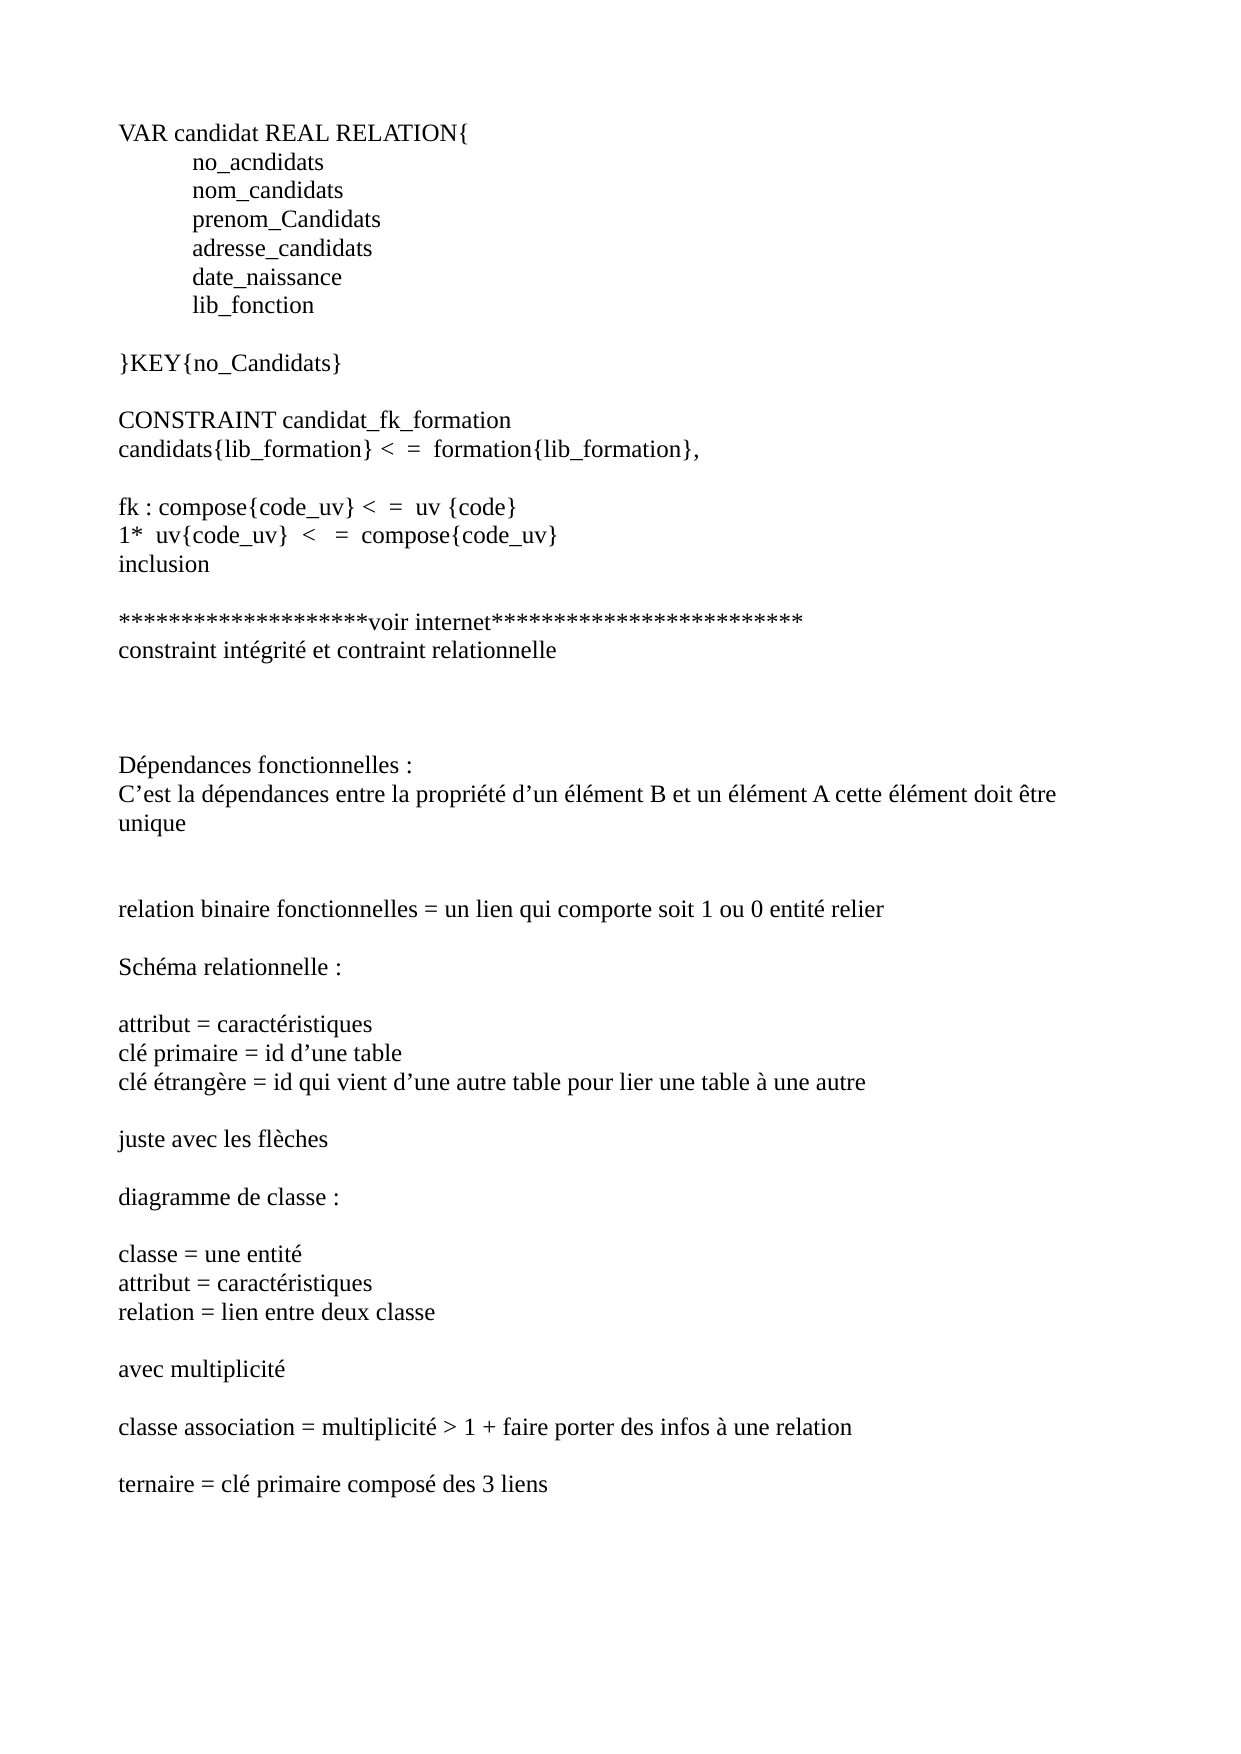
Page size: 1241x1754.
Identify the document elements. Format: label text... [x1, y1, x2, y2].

text prenom_Candidats [118, 204, 1122, 233]
text juste avec les flèches [118, 1124, 1122, 1153]
text relation binaire fonctionnelles = un lien qui comporte soit 1 ou 0 entité relier [118, 894, 1122, 923]
text inclusion [118, 549, 1122, 578]
text relation = lien entre deux classe [118, 1297, 1122, 1326]
text Dépendances fonctionnelles : [118, 751, 1122, 779]
text CONSTRAINT candidat_fk_formation [118, 406, 1122, 434]
text VAR candidat REAL RELATION{ [118, 118, 1122, 147]
text fk : compose{code_uv} < = uv {code} [118, 492, 1122, 521]
text clé étrangère = id qui vient d’une autre table pour lier une table à une autre [118, 1067, 1122, 1096]
text Schéma relationnelle : [118, 952, 1122, 981]
text no_acndidats [118, 147, 1122, 176]
text candidats{lib_formation} < = formation{lib_formation}, [118, 434, 1122, 463]
text attribut = caractéristiques [118, 1009, 1122, 1038]
text C’est la dépendances entre la propriété d’un élément B et un élément A cette élément doit être unique [118, 779, 1122, 837]
text constraint intégrité et contraint relationnelle [118, 636, 1122, 664]
text ********************voir internet************************* [118, 607, 1122, 636]
text avec multiplicité [118, 1354, 1122, 1383]
text attribut = caractéristiques [118, 1268, 1122, 1297]
text clé primaire = id d’une table [118, 1038, 1122, 1067]
text 1* uv{code_uv} < = compose{code_uv} [118, 521, 1122, 549]
text lib_fonction [118, 291, 1122, 319]
text ternaire = clé primaire composé des 3 liens [118, 1469, 1122, 1498]
text nom_candidats [118, 176, 1122, 204]
text classe association = multiplicité > 1 + faire porter des infos à une relation [118, 1412, 1122, 1441]
text adresse_candidats [118, 233, 1122, 262]
text date_naissance [118, 262, 1122, 291]
text }KEY{no_Candidats} [118, 348, 1122, 377]
text classe = une entité [118, 1239, 1122, 1268]
text diagramme de classe : [118, 1182, 1122, 1211]
